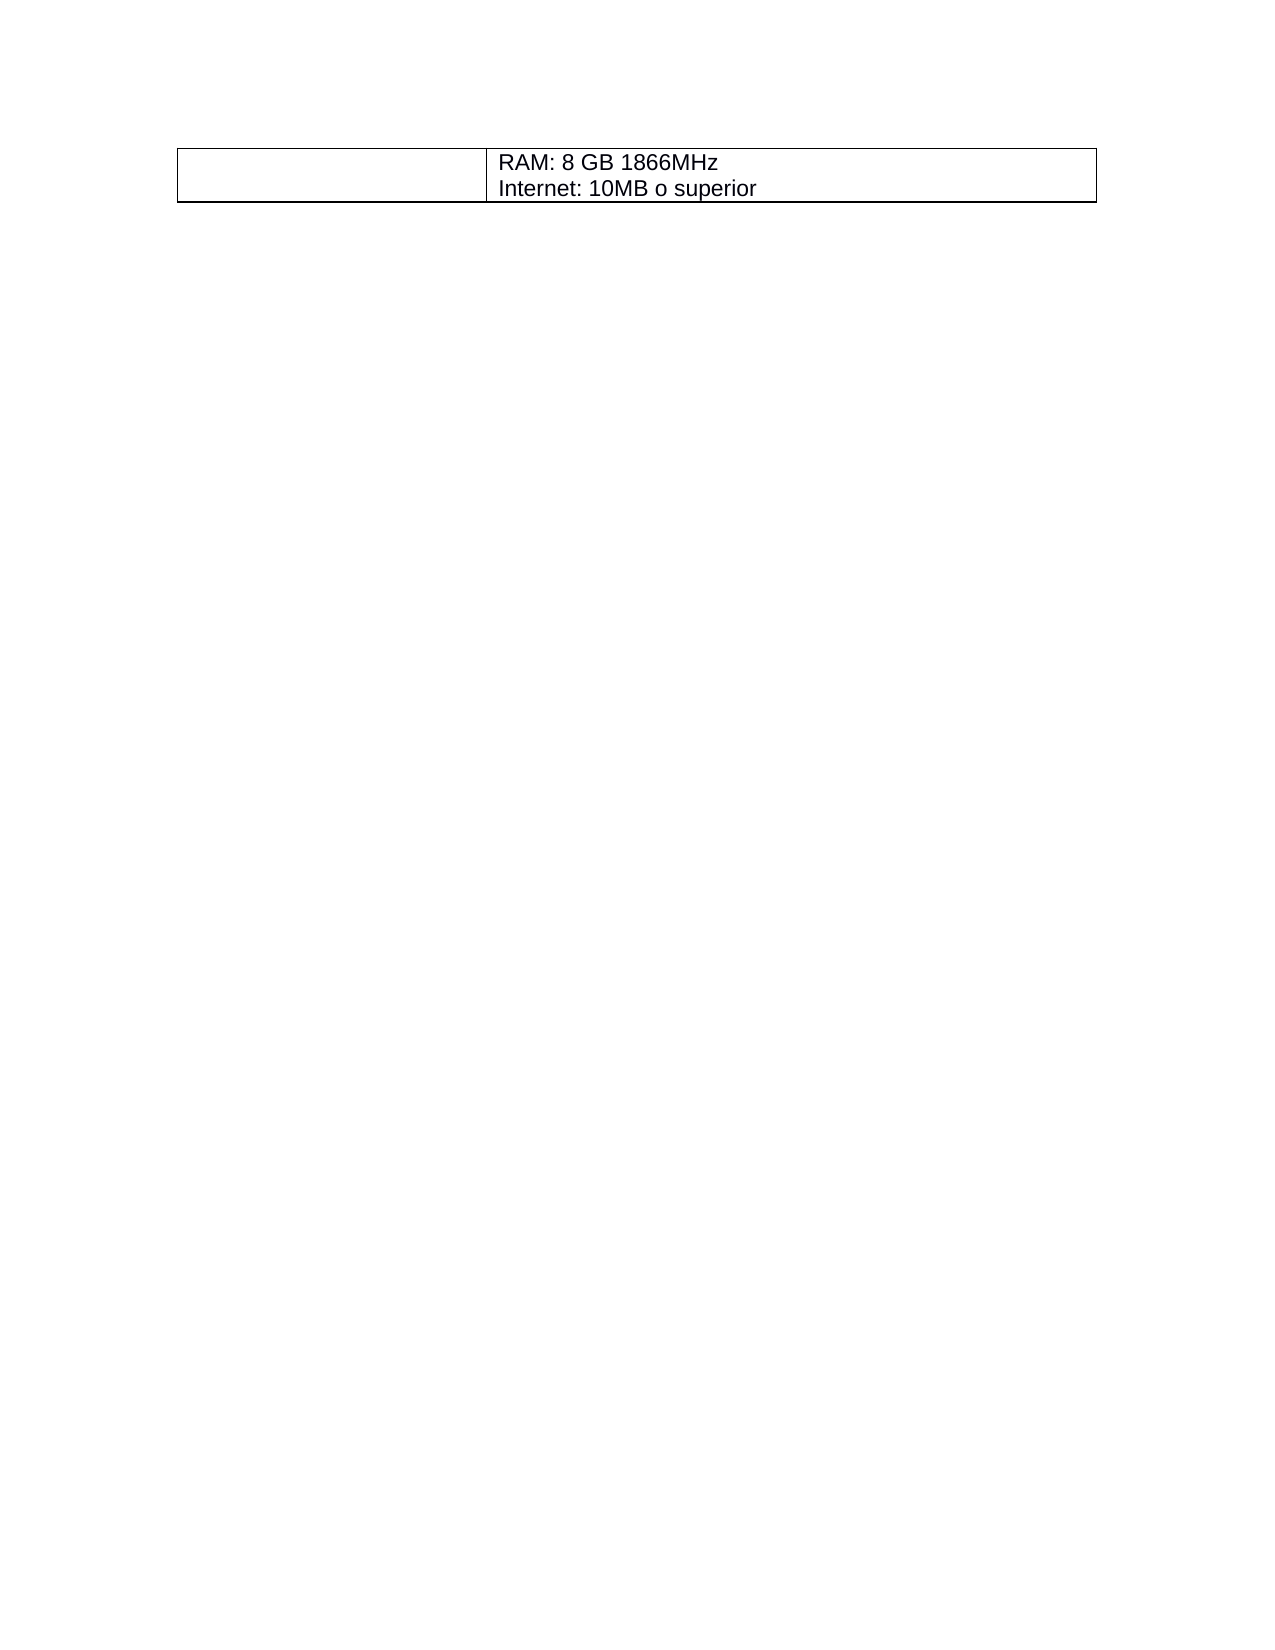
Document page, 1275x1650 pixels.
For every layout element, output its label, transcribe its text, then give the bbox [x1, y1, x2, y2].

table_cell RAM: 8 GB 1866MHz Internet: 10MB o superior [487, 149, 1096, 201]
table_cell [178, 149, 486, 201]
